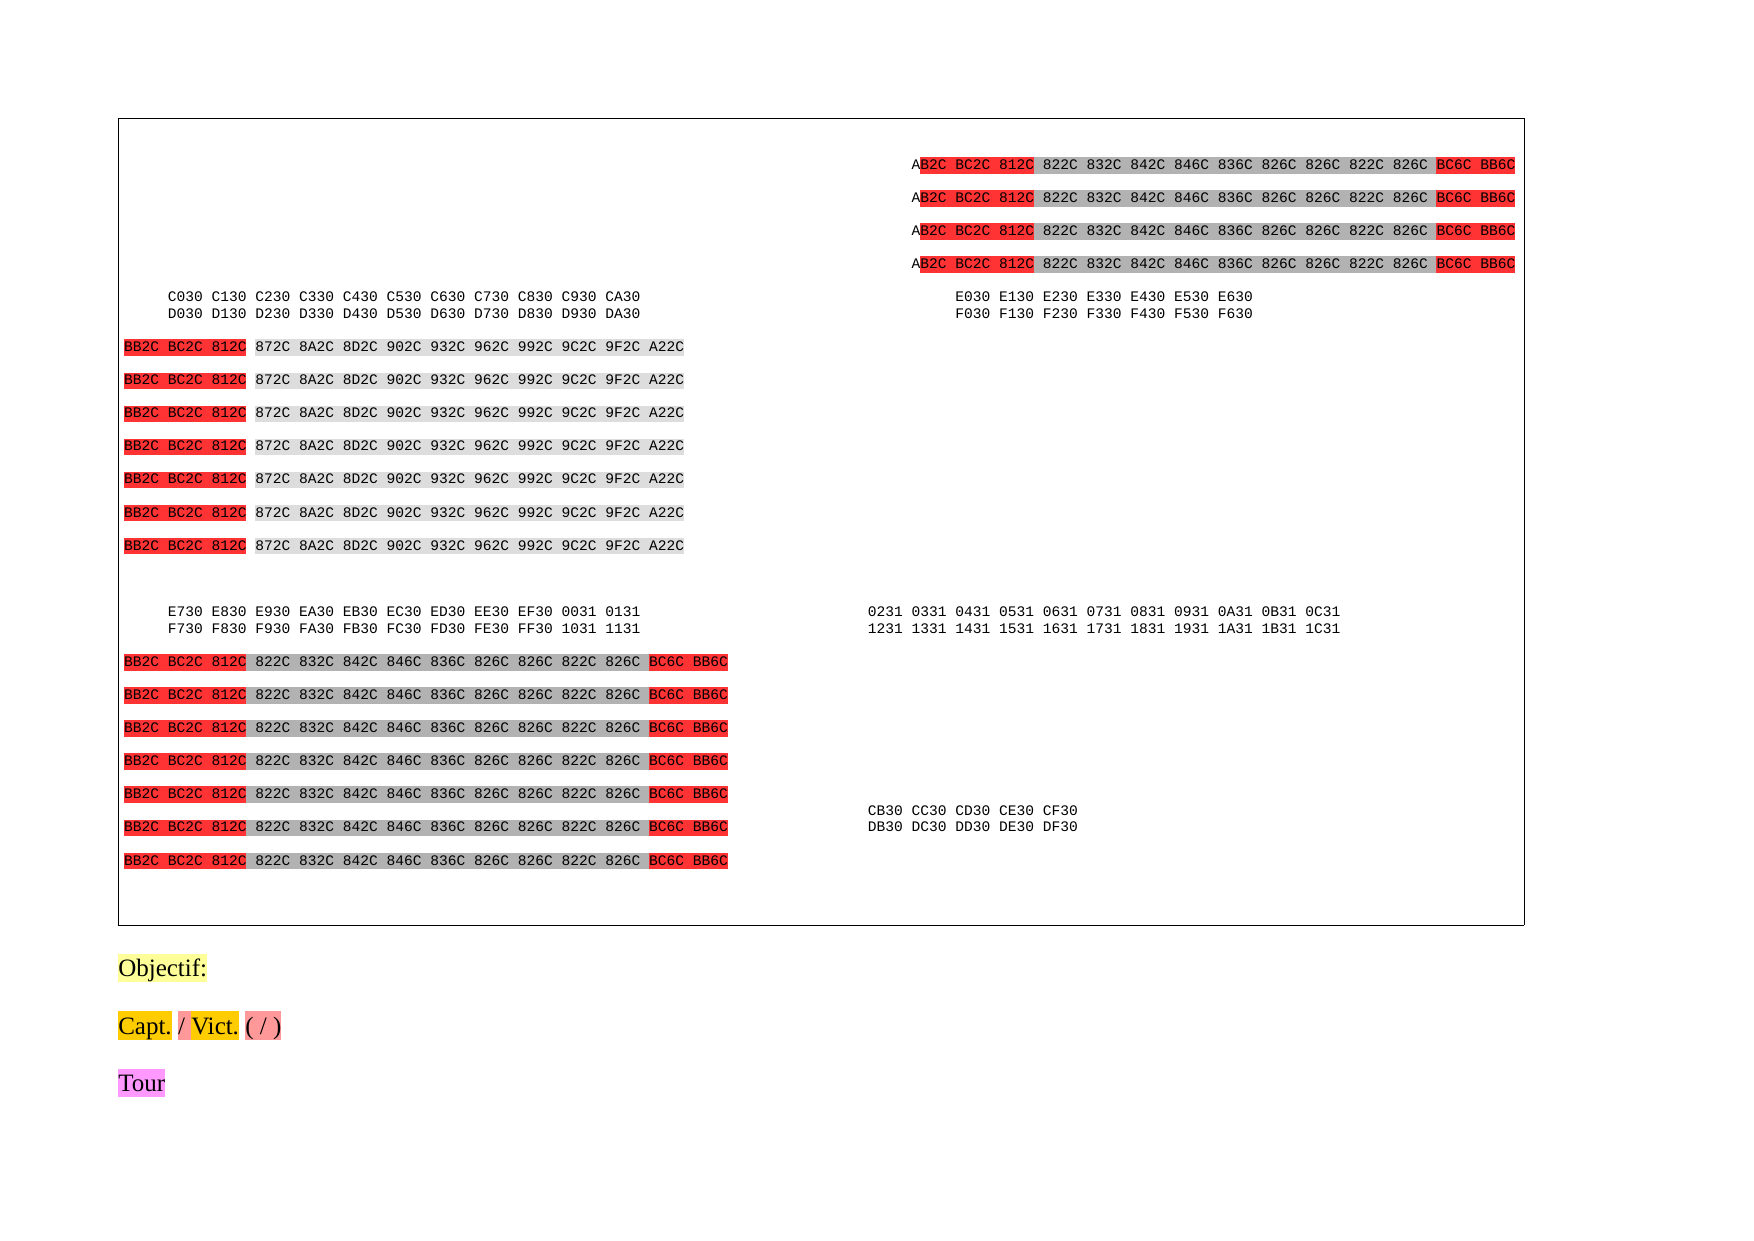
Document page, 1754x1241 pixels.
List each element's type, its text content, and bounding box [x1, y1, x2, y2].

text Capt. / Vict. ( / ) [118, 1011, 1636, 1040]
text Objectif: [118, 953, 1636, 982]
table_header 4F00 4F00 4F00 4F00 4F00 4F00 4F00 4F00 4F00 4F00 4F00 4F00 4F00 4F00 4F00 4F00 4F00 4F00 4F00 4F00 4F00 4F00 4F00 4F00 4F00 4F00 4F00 4F00 4F00 4F00 4F00 4F00 4F00 4F00 4F00 4F00 4F00 4F00 4F00 4F00 4F00 4F00 4F00 4F00 4F00 4F00 4F00 4F00 4F00 4F00 4F00 4F00 4F00 4F00 4F00 4F00 4F00 4F00 4F00 4F00 4F00 4F00 4F00 4F00 4F00 4F00 4F00 4F00 4F00 4F00 4F00 4F00 4F00 4F00 4F00 4F00 4F00 4F00 4F00 4F00 4F00 4F00 AB2C BC2C 812C 822C 832C 842C 846C 836C 826C 826C 822C 826C BC6C BB6C 4F00 4F00 4F00 4F00 4F00 4F00 4F00 4F00 4F00 4F00 4F00 4F00 4F00 4F00 4F00 4F00 4F00 4F00 4F00 4F00 4F00 4F00 4F00 4F00 4F00 4F00 4F00 4F00 4F00 4F00 4F00 4F00 4F00 4F00 4F00 4F00 4F00 4F00 4F00 4F00 4F00 4F00 4F00 4F00 4F00 4F00 4F00 4F00 4F00 4F00 AB2C BC2C 812C 822C 832C 842C 846C 836C 826C 826C 822C 826C BC6C BB6C 4F00 4F00 4F00 4F00 4F00 4F00 4F00 4F00 4F00 4F00 4F00 4F00 4F00 4F00 4F00 4F00 4F00 4F00 4F00 4F00 4F00 4F00 4F00 4F00 4F00 4F00 4F00 4F00 4F00 4F00 4F00 4F00 4F00 4F00 4F00 4F00 4F00 4F00 4F00 4F00 4F00 4F00 4F00 4F00 4F00 4F00 4F00 4F00 4F00 4F00 AB2C BC2C 812C 822C 832C 842C 846C 836C 826C 826C 822C 826C BC6C BB6C 4F00 4F00 4F00 4F00 4F00 4F00 4F00 4F00 4F00 4F00 4F00 4F00 4F00 4F00 4F00 4F00 4F00 4F00 4F00 4F00 4F00 4F00 4F00 4F00 4F00 4F00 4F00 4F00 4F00 4F00 4F00 4F00 4F00 4F00 4F00 4F00 4F00 4F00 4F00 4F00 4F00 4F00 4F00 4F00 4F00 4F00 4F00 4F00 4F00 4F00 AB2C BC2C 812C 822C 832C 842C 846C 836C 826C 826C 822C 826C BC6C BB6C 4F00 4F00 4F00 4F00 4F00 4F00 4F00 4F00 4F00 4F00 4F00 4F00 4F00 4F00 4F00 4F00 4F00 4F00 4F00 4F00 4F00 4F00 4F00 4F00 4F00 4F00 4F00 4F00 4F00 4F00 4F00 4F00 4F00 C030 C130 C230 C330 C430 C530 C630 C730 C830 C930 CA30 4F00 4F00 4F00 4F00 4F00 4F00 4F00 E030 E130 E230 E330 E430 E530 E630 4F00 4F00 4F00 4F00 4F00 4F00 4F00 D030 D130 D230 D330 D430 D530 D630 D730 D830 D930 DA30 4F00 4F00 4F00 4F00 4F00 4F00 4F00 F030 F130 F230 F330 F430 F530 F630 4F00 4F00 4F00 4F00 4F00 4F00 4F00 4F00 4F00 4F00 4F00 4F00 4F00 4F00 4F00 4F00 4F00 4F00 4F00 4F00 4F00 4F00 4F00 4F00 4F00 4F00 4F00 4F00 4F00 4F00 4F00 4F00 4F00 4F00 4F00 4F00 4F00 4F00 BB2C BC2C 812C 872C 8A2C 8D2C 902C 932C 962C 992C 9C2C 9F2C A22C 4F00 4F00 4F00 4F00 4F00 4F00 4F00 4F00 4F00 4F00 4F00 4F00 4F00 4F00 4F00 4F00 4F00 4F00 4F00 4F00 4F00 4F00 4F00 4F00 4F00 4F00 4F00 4F00 4F00 4F00 4F00 4F00 4F00 4F00 4F00 4F00 4F00 4F00 4F00 4F00 4F00 4F00 4F00 4F00 4F00 4F00 4F00 4F00 4F00 4F00 4F00 BB2C BC2C 812C 872C 8A2C 8D2C 902C 932C 962C 992C 9C2C 9F2C A22C 4F00 4F00 4F00 4F00 4F00 4F00 4F00 4F00 4F00 4F00 4F00 4F00 4F00 4F00 4F00 4F00 4F00 4F00 4F00 4F00 4F00 4F00 4F00 4F00 4F00 4F00 4F00 4F00 4F00 4F00 4F00 4F00 4F00 4F00 4F00 4F00 4F00 4F00 4F00 4F00 4F00 4F00 4F00 4F00 4F00 4F00 4F00 4F00 4F00 4F00 4F00 BB2C BC2C 812C 872C 8A2C 8D2C 902C 932C 962C 992C 9C2C 9F2C A22C 4F00 4F00 4F00 4F00 4F00 4F00 4F00 4F00 4F00 4F00 4F00 4F00 4F00 4F00 4F00 4F00 4F00 4F00 4F00 4F00 4F00 4F00 4F00 4F00 4F00 4F00 4F00 4F00 4F00 4F00 4F00 4F00 4F00 4F00 4F00 4F00 4F00 4F00 4F00 4F00 4F00 4F00 4F00 4F00 4F00 4F00 4F00 4F00 4F00 4F00 4F00 BB2C BC2C 812C 872C 8A2C 8D2C 902C 932C 962C 992C 9C2C 9F2C A22C 4F00 4F00 4F00 4F00 4F00 4F00 4F00 4F00 4F00 4F00 4F00 4F00 4F00 4F00 4F00 4F00 4F00 4F00 4F00 4F00 4F00 4F00 4F00 4F00 4F00 4F00 4F00 4F00 4F00 4F00 4F00 4F00 4F00 4F00 4F00 4F00 4F00 4F00 4F00 4F00 4F00 4F00 4F00 4F00 4F00 4F00 4F00 4F00 4F00 4F00 4F00 BB2C BC2C 812C 872C 8A2C 8D2C 902C 932C 962C 992C 9C2C 9F2C A22C 4F00 4F00 4F00 4F00 4F00 4F00 4F00 4F00 4F00 4F00 4F00 4F00 4F00 4F00 4F00 4F00 4F00 4F00 4F00 4F00 4F00 4F00 4F00 4F00 4F00 4F00 4F00 4F00 4F00 4F00 4F00 4F00 4F00 4F00 4F00 4F00 4F00 4F00 4F00 4F00 4F00 4F00 4F00 4F00 4F00 4F00 4F00 4F00 4F00 4F00 4F00 BB2C BC2C 812C 872C 8A2C 8D2C 902C 932C 962C 992C 9C2C 9F2C A22C 4F00 4F00 4F00 4F00 4F00 4F00 4F00 4F00 4F00 4F00 4F00 4F00 4F00 4F00 4F00 4F00 4F00 4F00 4F00 4F00 4F00 4F00 4F00 4F00 4F00 4F00 4F00 4F00 4F00 4F00 4F00 4F00 4F00 4F00 4F00 4F00 4F00 4F00 4F00 4F00 4F00 4F00 4F00 4F00 4F00 4F00 4F00 4F00 4F00 4F00 4F00 BB2C BC2C 812C 872C 8A2C 8D2C 902C 932C 962C 992C 9C2C 9F2C A22C 4F00 4F00 4F00 4F00 4F00 4F00 4F00 4F00 4F00 4F00 4F00 4F00 4F00 4F00 4F00 4F00 4F00 4F00 4F00 4F00 4F00 4F00 4F00 4F00 4F00 4F00 4F00 4F00 4F00 4F00 4F00 4F00 4F00 4F00 4F00 4F00 4F00 4F00 4F00 4F00 4F00 4F00 4F00 4F00 4F00 4F00 4F00 4F00 4F00 4F00 4F00 4F00 4F00 4F00 4F00 4F00 4F00 4F00 4F00 4F00 4F00 4F00 4F00 4F00 4F00 4F00 4F00 4F00 4F00 4F00 4F00 4F00 4F00 4F00 4F00 4F00 4F00 4F00 4F00 4F00 4F00 4F00 4F00 4F00 4F00 4F00 4F00 4F00 4F00 4F00 4F00 4F00 4F00 4F00 4F00 4F00 4F00 4F00 4F00 4F00 4F00 4F00 4F00 4F00 4F00 4F00 4F00 4F00 4F00 4F00 4F00 4F00 4F00 4F00 4F00 4F00 E730 E830 E930 EA30 EB30 EC30 ED30 EE30 EF30 0031 0131 4F00 4F00 4F00 4F00 4F00 0231 0331 0431 0531 0631 0731 0831 0931 0A31 0B31 0C31 4F00 4F00 4F00 4F00 4F00 F730 F830 F930 FA30 FB30 FC30 FD30 FE30 FF30 1031 1131 4F00 4F00 4F00 4F00 4F00 1231 1331 1431 1531 1631 1731 1831 1931 1A31 1B31 1C31 4F00 4F00 4F00 4F00 4F00 4F00 4F00 4F00 4F00 4F00 4F00 4F00 4F00 4F00 4F00 4F00 4F00 4F00 4F00 4F00 4F00 4F00 4F00 4F00 4F00 4F00 4F00 4F00 4F00 4F00 4F00 4F00 4F00 4F00 4F00 4F00 BB2C BC2C 812C 822C 832C 842C 846C 836C 826C 826C 822C 826C BC6C BB6C 4F00 4F00 4F00 4F00 4F00 4F00 4F00 4F00 4F00 4F00 4F00 4F00 4F00 4F00 4F00 4F00 4F00 4F00 4F00 4F00 4F00 4F00 4F00 4F00 4F00 4F00 4F00 4F00 4F00 4F00 4F00 4F00 4F00 4F00 4F00 4F00 4F00 4F00 4F00 4F00 4F00 4F00 4F00 4F00 4F00 4F00 4F00 4F00 4F00 4F00 BB2C BC2C 812C 822C 832C 842C 846C 836C 826C 826C 822C 826C BC6C BB6C 4F00 4F00 4F00 4F00 4F00 4F00 4F00 4F00 4F00 4F00 4F00 4F00 4F00 4F00 4F00 4F00 4F00 4F00 4F00 4F00 4F00 4F00 4F00 4F00 4F00 4F00 4F00 4F00 4F00 4F00 4F00 4F00 4F00 4F00 4F00 4F00 4F00 4F00 4F00 4F00 4F00 4F00 4F00 4F00 4F00 4F00 4F00 4F00 4F00 4F00 BB2C BC2C 812C 822C 832C 842C 846C 836C 826C 826C 822C 826C BC6C BB6C 4F00 4F00 4F00 4F00 4F00 4F00 4F00 4F00 4F00 4F00 4F00 4F00 4F00 4F00 4F00 4F00 4F00 4F00 4F00 4F00 4F00 4F00 4F00 4F00 4F00 4F00 4F00 4F00 4F00 4F00 4F00 4F00 4F00 4F00 4F00 4F00 4F00 4F00 4F00 4F00 4F00 4F00 4F00 4F00 4F00 4F00 4F00 4F00 4F00 4F00 BB2C BC2C 812C 822C 832C 842C 846C 836C 826C 826C 822C 826C BC6C BB6C 4F00 4F00 4F00 4F00 4F00 4F00 4F00 4F00 4F00 4F00 4F00 4F00 4F00 4F00 4F00 4F00 4F00 4F00 4F00 4F00 4F00 4F00 4F00 4F00 4F00 4F00 4F00 4F00 4F00 4F00 4F00 4F00 4F00 4F00 4F00 4F00 4F00 4F00 4F00 4F00 4F00 4F00 4F00 4F00 4F00 4F00 4F00 4F00 4F00 4F00 BB2C BC2C 812C 822C 832C 842C 846C 836C 826C 826C 822C 826C BC6C BB6C 4F00 4F00 4F00 4F00 4F00 4F00 4F00 4F00 4F00 4F00 4F00 4F00 4F00 4F00 4F00 4F00 4F00 4F00 4F00 4F00 4F00 4F00 4F00 4F00 4F00 4F00 4F00 4F00 4F00 4F00 4F00 4F00 4F00 4F00 4F00 CB30 CC30 CD30 CE30 CF30 4F00 4F00 4F00 4F00 4F00 4F00 4F00 4F00 4F00 4F00 BB2C BC2C 812C 822C 832C 842C 846C 836C 826C 826C 822C 826C BC6C BB6C 4F00 4F00 4F00 DB30 DC30 DD30 DE30 DF30 4F00 4F00 4F00 4F00 4F00 4F00 4F00 4F00 4F00 4F00 4F00 4F00 4F00 4F00 4F00 4F00 4F00 4F00 4F00 4F00 4F00 4F00 4F00 4F00 4F00 4F00 4F00 4F00 4F00 4F00 4F00 4F00 4F00 4F00 4F00 4F00 4F00 4F00 4F00 4F00 4F00 4F00 BB2C BC2C 812C 822C 832C 842C 846C 836C 826C 826C 822C 826C BC6C BB6C 4F00 4F00 4F00 4F00 4F00 4F00 4F00 4F00 4F00 4F00 4F00 4F00 4F00 4F00 4F00 4F00 4F00 4F00 4F00 4F00 4F00 4F00 4F00 4F00 4F00 4F00 4F00 4F00 4F00 4F00 4F00 4F00 4F00 4F00 4F00 4F00 4F00 4F00 4F00 4F00 4F00 4F00 4F00 4F00 4F00 4F00 4F00 4F00 4F00 4F00 4F00 4F00 4F00 4F00 4F00 4F00 4F00 4F00 4F00 4F00 4F00 4F00 4F00 4F00 4F00 4F00 4F00 4F00 4F00 4F00 4F00 4F00 4F00 4F00 4F00 4F00 4F00 4F00 4F00 4F00 4F00 4F00 4F00 4F00 4F00 4F00 4F00 4F00 4F00 4F00 4F00 4F00 4F00 4F00 4F00 4F00 4F00 4F00 4F00 4F00 4F00 4F00 4F00 4F00 4F00 4F00 4F00 4F00 4F00 4F00 4F00 4F00 4F00 4F00 [119, 119, 1524, 925]
text Tour [118, 1068, 1636, 1097]
